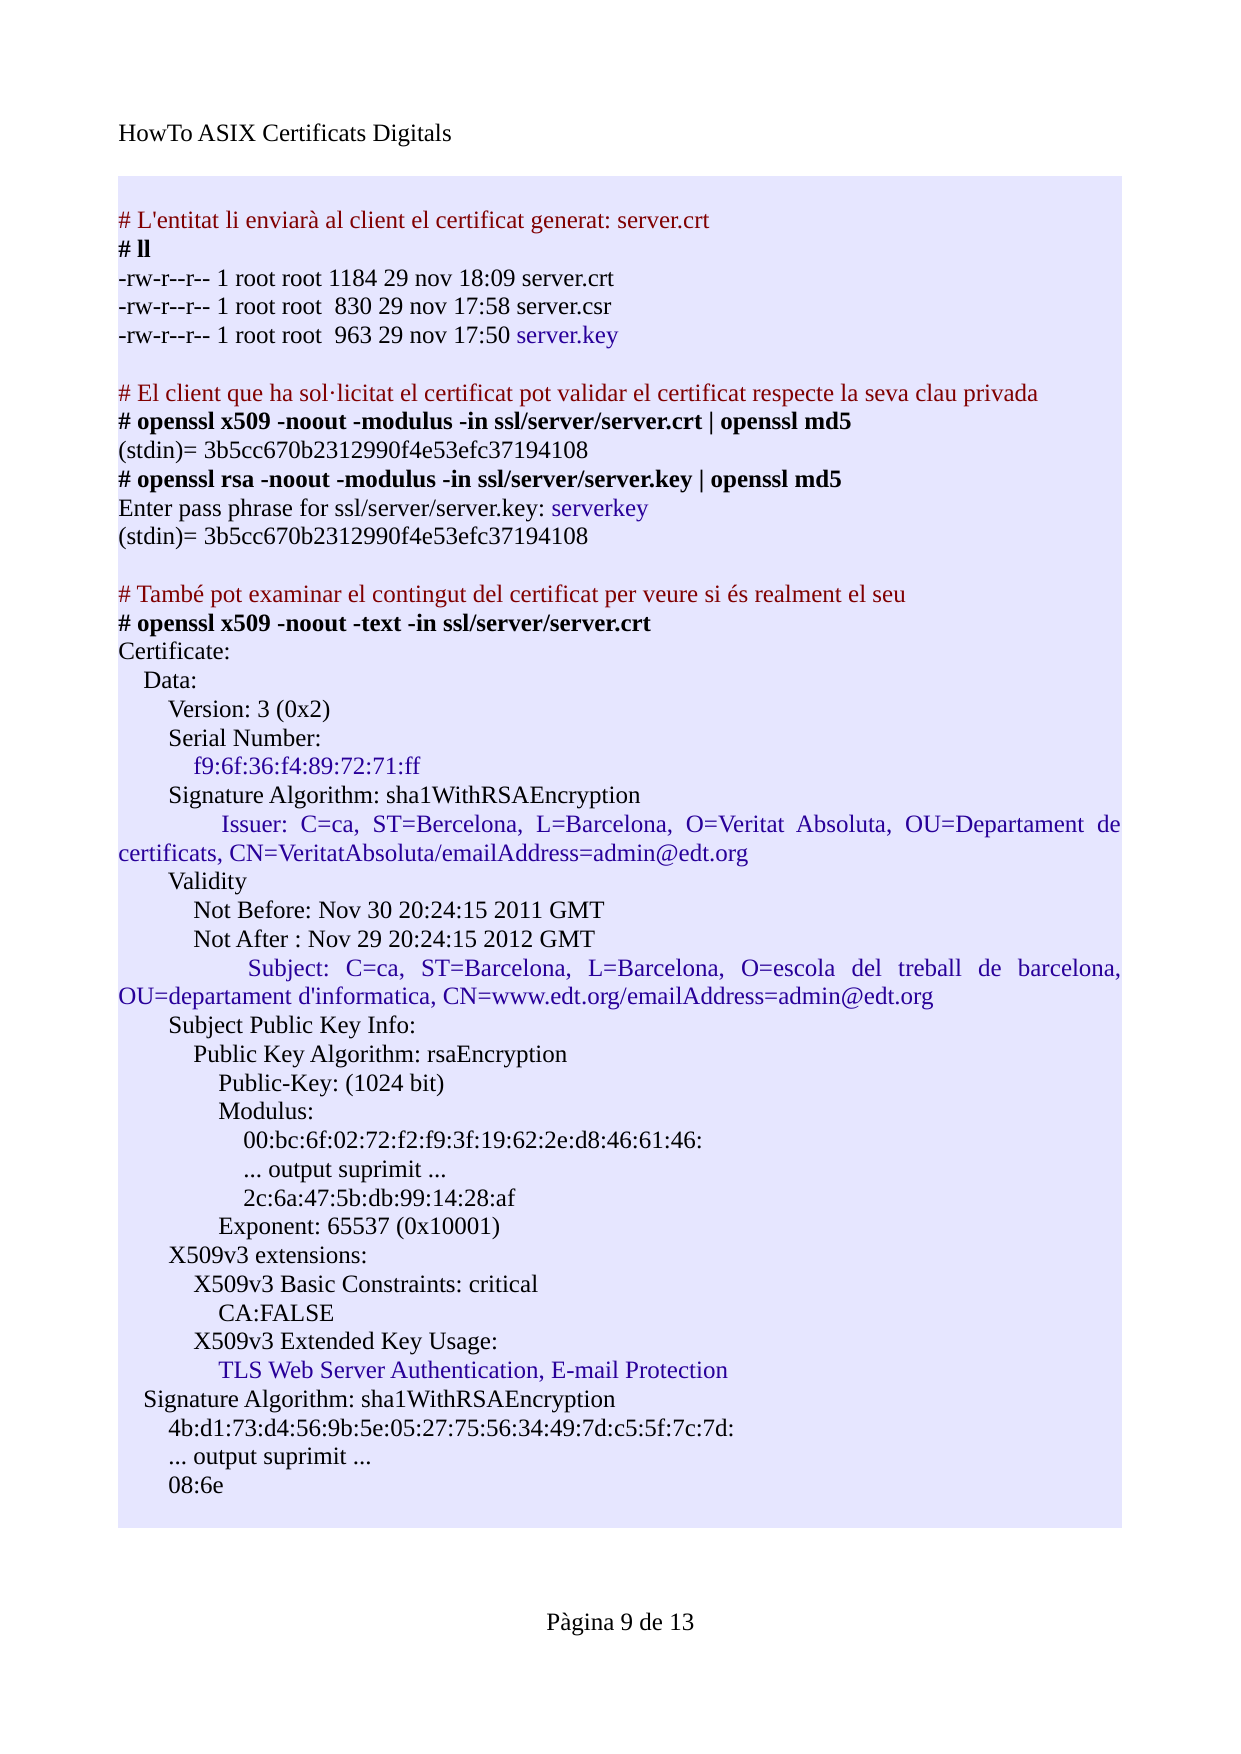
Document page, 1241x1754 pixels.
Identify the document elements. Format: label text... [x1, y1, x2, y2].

text ... output suprimit ... [118, 1154, 1122, 1183]
text Signature Algorithm: sha1WithRSAEncryption [118, 780, 1122, 809]
text # L'entitat li enviarà al client el certificat generat: server.crt [118, 205, 1122, 234]
text X509v3 Basic Constraints: critical [118, 1269, 1122, 1298]
text Issuer: C=ca, ST=Bercelona, L=Barcelona, O=Veritat Absoluta, OU=Departament de certificats, CN=VeritatAbsoluta/emailAddress=admin@edt.org [118, 809, 1122, 866]
text X509v3 extensions: [118, 1240, 1122, 1269]
text 2c:6a:47:5b:db:99:14:28:af [118, 1183, 1122, 1211]
text # openssl x509 -noout -text -in ssl/server/server.crt [118, 608, 1122, 636]
text 08:6e [118, 1470, 1122, 1499]
text 4b:d1:73:d4:56:9b:5e:05:27:75:56:34:49:7d:c5:5f:7c:7d: [118, 1413, 1122, 1441]
text f9:6f:36:f4:89:72:71:ff [118, 751, 1122, 780]
text -rw-r--r-- 1 root root 963 29 nov 17:50 server.key [118, 320, 1122, 349]
text Validity [118, 866, 1122, 895]
text # ll [118, 234, 1122, 263]
text 00:bc:6f:02:72:f2:f9:3f:19:62:2e:d8:46:61:46: [118, 1125, 1122, 1154]
text (stdin)= 3b5cc670b2312990f4e53efc37194108 [118, 521, 1122, 550]
text # openssl x509 -noout -modulus -in ssl/server/server.crt | openssl md5 [118, 406, 1122, 435]
text -rw-r--r-- 1 root root 830 29 nov 17:58 server.csr [118, 291, 1122, 320]
text Serial Number: [118, 723, 1122, 751]
text Signature Algorithm: sha1WithRSAEncryption [118, 1384, 1122, 1413]
text X509v3 Extended Key Usage: [118, 1326, 1122, 1355]
text Exponent: 65537 (0x10001) [118, 1211, 1122, 1240]
text Not After : Nov 29 20:24:15 2012 GMT [118, 924, 1122, 953]
text # També pot examinar el contingut del certificat per veure si és realment el seu [118, 579, 1122, 608]
text Modulus: [118, 1096, 1122, 1125]
text -rw-r--r-- 1 root root 1184 29 nov 18:09 server.crt [118, 263, 1122, 291]
text # El client que ha sol·licitat el certificat pot validar el certificat respecte la seva clau privada [118, 378, 1122, 406]
text Public-Key: (1024 bit) [118, 1068, 1122, 1096]
text Not Before: Nov 30 20:24:15 2011 GMT [118, 895, 1122, 924]
text CA:FALSE [118, 1298, 1122, 1326]
text # openssl rsa -noout -modulus -in ssl/server/server.key | openssl md5 [118, 464, 1122, 493]
text Enter pass phrase for ssl/server/server.key: serverkey [118, 493, 1122, 521]
text Subject: C=ca, ST=Barcelona, L=Barcelona, O=escola del treball de barcelona, OU=departament d'informatica, CN=www.edt.org/emailAddress=admin@edt.org [118, 953, 1122, 1010]
text (stdin)= 3b5cc670b2312990f4e53efc37194108 [118, 435, 1122, 464]
text Subject Public Key Info: [118, 1010, 1122, 1039]
text ... output suprimit ... [118, 1441, 1122, 1470]
text Public Key Algorithm: rsaEncryption [118, 1039, 1122, 1068]
text Data: [118, 665, 1122, 694]
text Certificate: [118, 636, 1122, 665]
text TLS Web Server Authentication, E-mail Protection [118, 1355, 1122, 1384]
text Version: 3 (0x2) [118, 694, 1122, 723]
